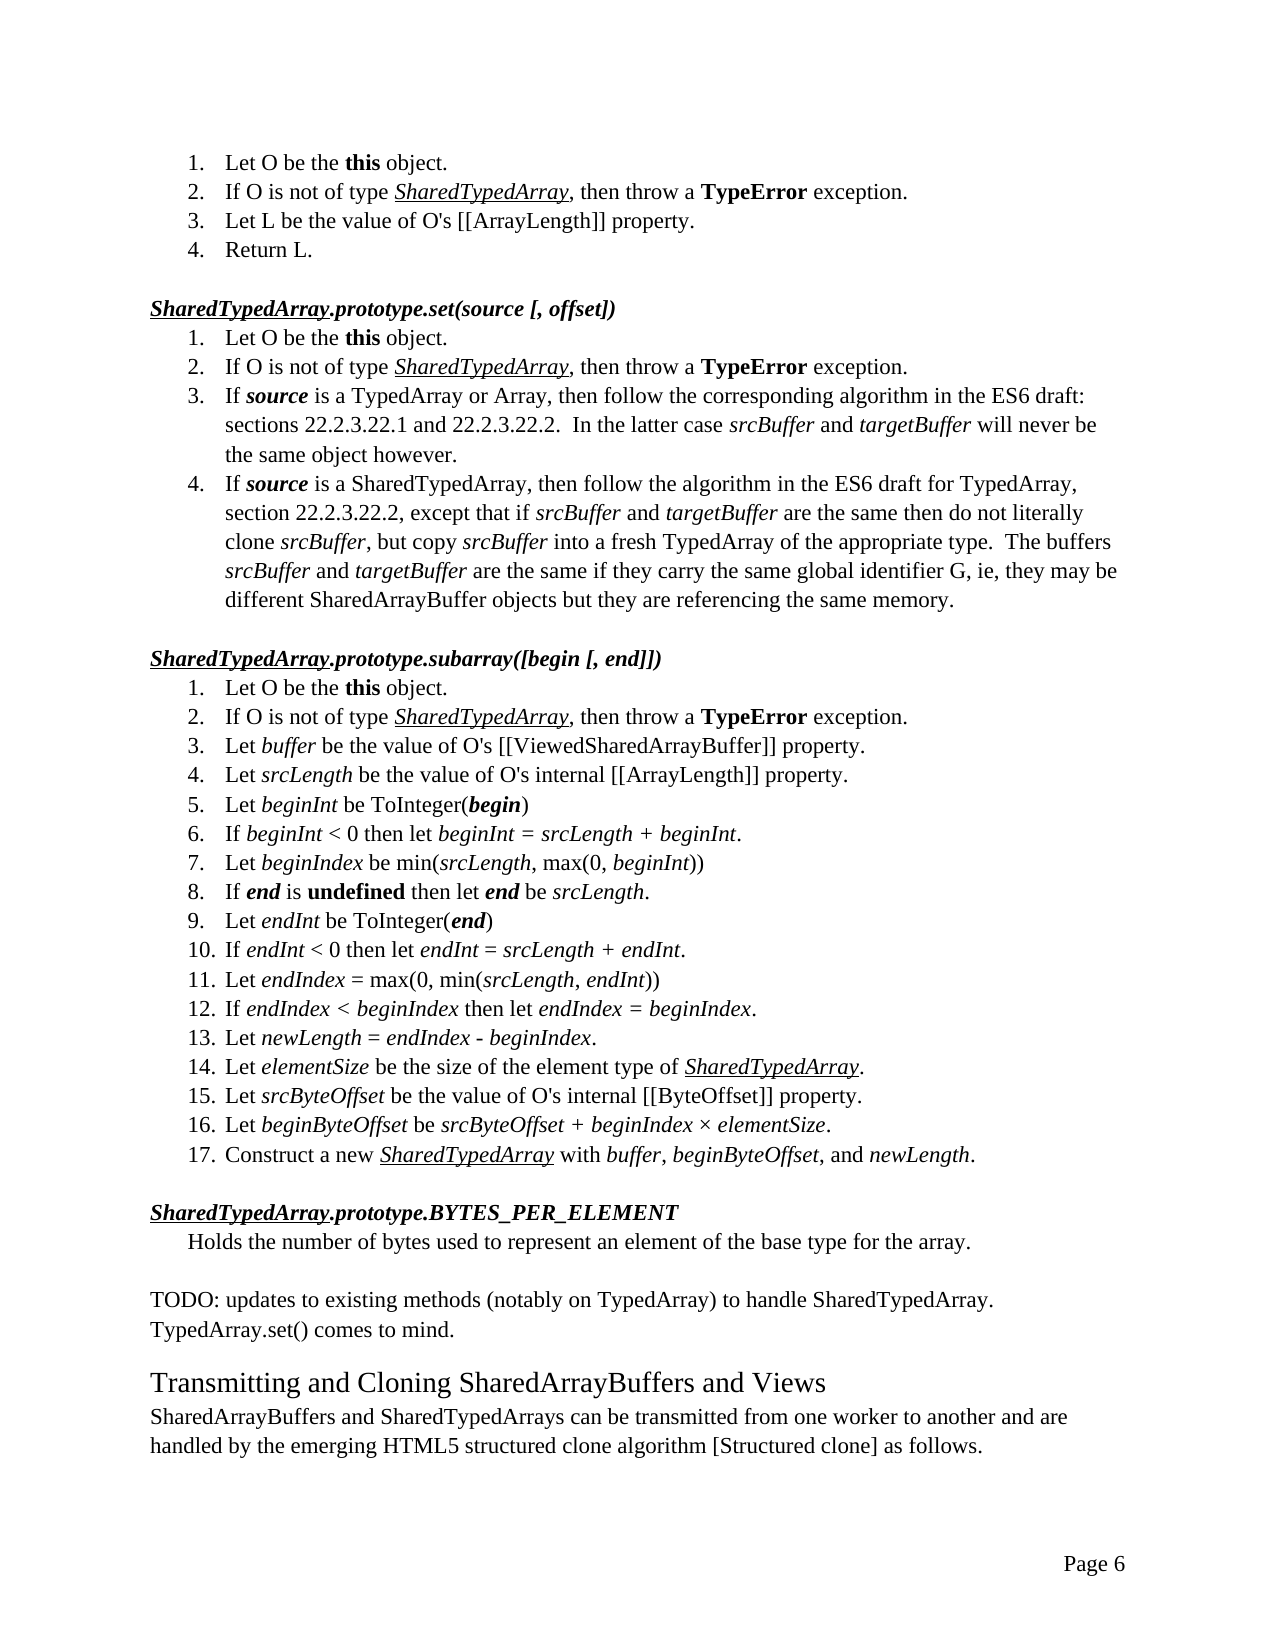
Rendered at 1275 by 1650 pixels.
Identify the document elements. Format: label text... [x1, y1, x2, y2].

list Let beginInt be ToInteger(begin) [187, 792, 1125, 817]
list Let O be the this object. [187, 325, 1125, 350]
list If endInt < 0 then let endInt = srcLength + endInt. [187, 937, 1125, 963]
text SharedTypedArray.prototype.set(source [, offset]) [150, 296, 1125, 321]
text Holds the number of bytes used to represent an element of the base type for the array. [187, 1229, 1125, 1254]
list Return L. [187, 237, 1125, 263]
list Let endInt be ToInteger(end) [187, 908, 1125, 934]
text TODO: updates to existing methods (notably on TypedArray) to handle SharedTypedArray. TypedArray.set() comes to mind. [150, 1287, 1125, 1342]
list Construct a new SharedTypedArray with buffer, beginByteOffset, and newLength. [187, 1142, 1125, 1167]
list If endIndex < beginIndex then let endIndex = beginIndex. [187, 996, 1125, 1021]
list If end is undefined then let end be srcLength. [187, 879, 1125, 904]
subtitle Transmitting and Cloning SharedArrayBuffers and Views [150, 1367, 1125, 1399]
text SharedTypedArray.prototype.BYTES_PER_ELEMENT [150, 1200, 1125, 1225]
list If source is a TypedArray or Array, then follow the corresponding algorithm in the ES6 draft: sections 22.2.3.22.1 and 22.2.3.22.2. In the latter case srcBuffer and targetBuffer will never be the same object however. [187, 383, 1125, 467]
list If O is not of type SharedTypedArray, then throw a TypeError exception. [187, 704, 1125, 729]
list Let O be the this object. [187, 675, 1125, 700]
list Let O be the this object. [187, 150, 1125, 175]
list Let elementSize be the size of the element type of SharedTypedArray. [187, 1054, 1125, 1079]
list Let beginByteOffset be srcByteOffset + beginIndex × elementSize. [187, 1112, 1125, 1138]
list Let srcLength be the value of O's internal [[ArrayLength]] property. [187, 762, 1125, 788]
list If O is not of type SharedTypedArray, then throw a TypeError exception. [187, 354, 1125, 379]
list Let srcByteOffset be the value of O's internal [[ByteOffset]] property. [187, 1083, 1125, 1109]
list Let beginIndex be min(srcLength, max(0, beginInt)) [187, 850, 1125, 875]
list Let buffer be the value of O's [[ViewedSharedArrayBuffer]] property. [187, 733, 1125, 759]
text SharedTypedArray.prototype.subarray([begin [, end]]) [150, 646, 1125, 671]
list Let endIndex = max(0, min(srcLength, endInt)) [187, 967, 1125, 992]
list If beginInt < 0 then let beginInt = srcLength + beginInt. [187, 821, 1125, 846]
text SharedArrayBuffers and SharedTypedArrays can be transmitted from one worker to another and are handled by the emerging HTML5 structured clone algorithm [Structured clone] as follows. [150, 1404, 1125, 1458]
list If source is a SharedTypedArray, then follow the algorithm in the ES6 draft for TypedArray, section 22.2.3.22.2, except that if srcBuffer and targetBuffer are the same then do not literally clone srcBuffer, but copy srcBuffer into a fresh TypedArray of the appropriate type. The buffers srcBuffer and targetBuffer are the same if they carry the same global identifier G, ie, they may be different SharedArrayBuffer objects but they are referencing the same memory. [187, 471, 1125, 613]
list Let newLength = endIndex - beginIndex. [187, 1025, 1125, 1050]
list Let L be the value of O's [[ArrayLength]] property. [187, 208, 1125, 234]
list If O is not of type SharedTypedArray, then throw a TypeError exception. [187, 179, 1125, 204]
